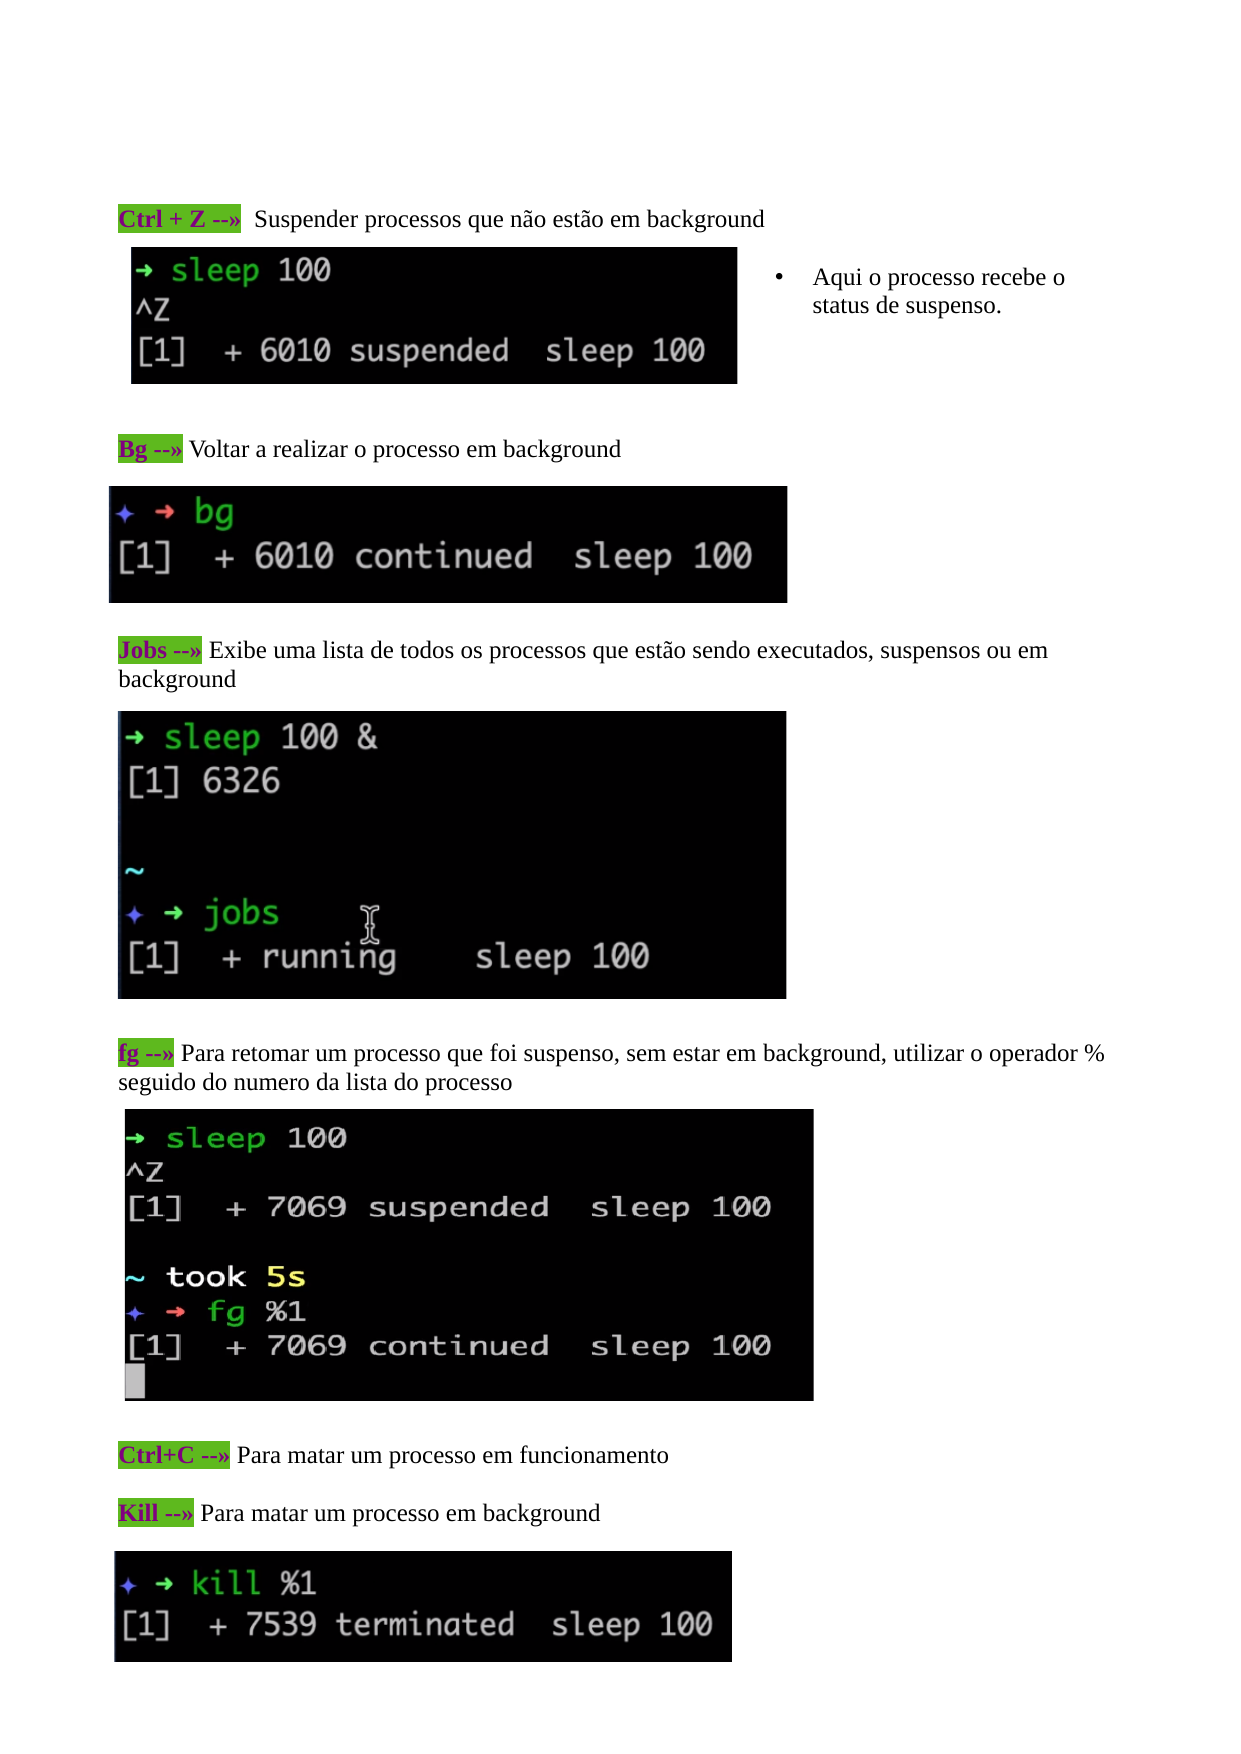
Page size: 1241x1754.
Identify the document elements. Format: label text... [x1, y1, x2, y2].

list Aqui o processo recebe o status de suspenso. [738, 262, 1122, 319]
text fg --» Para retomar um processo que foi suspenso, sem estar em background, utilizar o operador % seguido do numero da lista do processo [118, 1038, 1122, 1096]
text Ctrl+C --» Para matar um processo em funcionamento [118, 1441, 1122, 1469]
picture [117, 711, 787, 999]
text Jobs --» Exibe uma lista de todos os processos que estão sendo executados, suspensos ou em background [118, 636, 1122, 693]
picture [124, 1109, 814, 1401]
text Kill --» Para matar um processo em background [118, 1498, 1122, 1527]
picture [131, 247, 738, 384]
text Bg --» Voltar a realizar o processo em background [118, 434, 1122, 463]
picture [108, 486, 788, 603]
picture [114, 1551, 732, 1662]
text Ctrl + Z --» Suspender processos que não estão em background [118, 204, 1122, 233]
